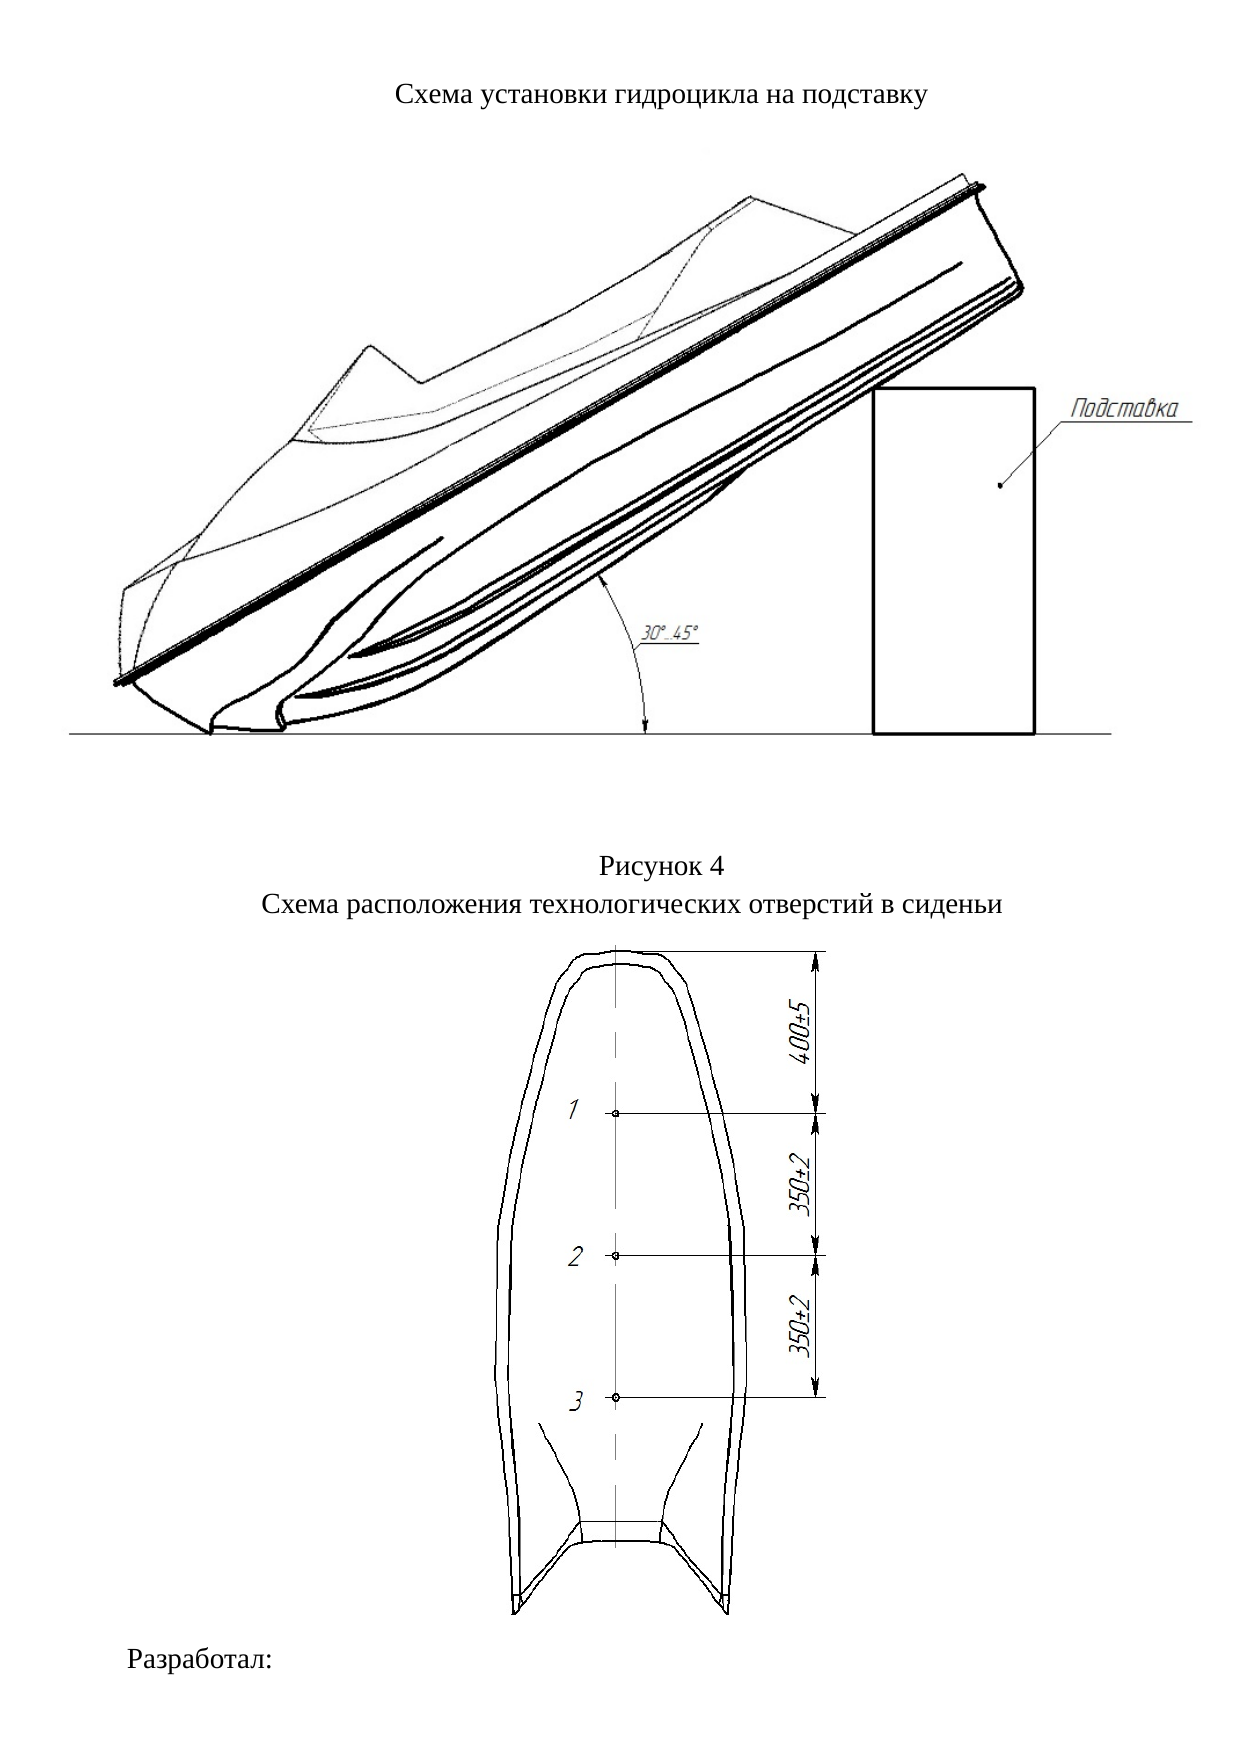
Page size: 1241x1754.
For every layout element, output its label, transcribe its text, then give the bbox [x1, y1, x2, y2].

text Рисунок 4 [109, 848, 1167, 881]
picture [61, 115, 1203, 766]
picture [461, 936, 865, 1639]
text Схема установки гидроцикла на подставку [109, 76, 1167, 110]
text Разработал: [127, 1641, 1167, 1674]
text Схема расположения технологических отверстий в сиденьи [97, 886, 1167, 920]
